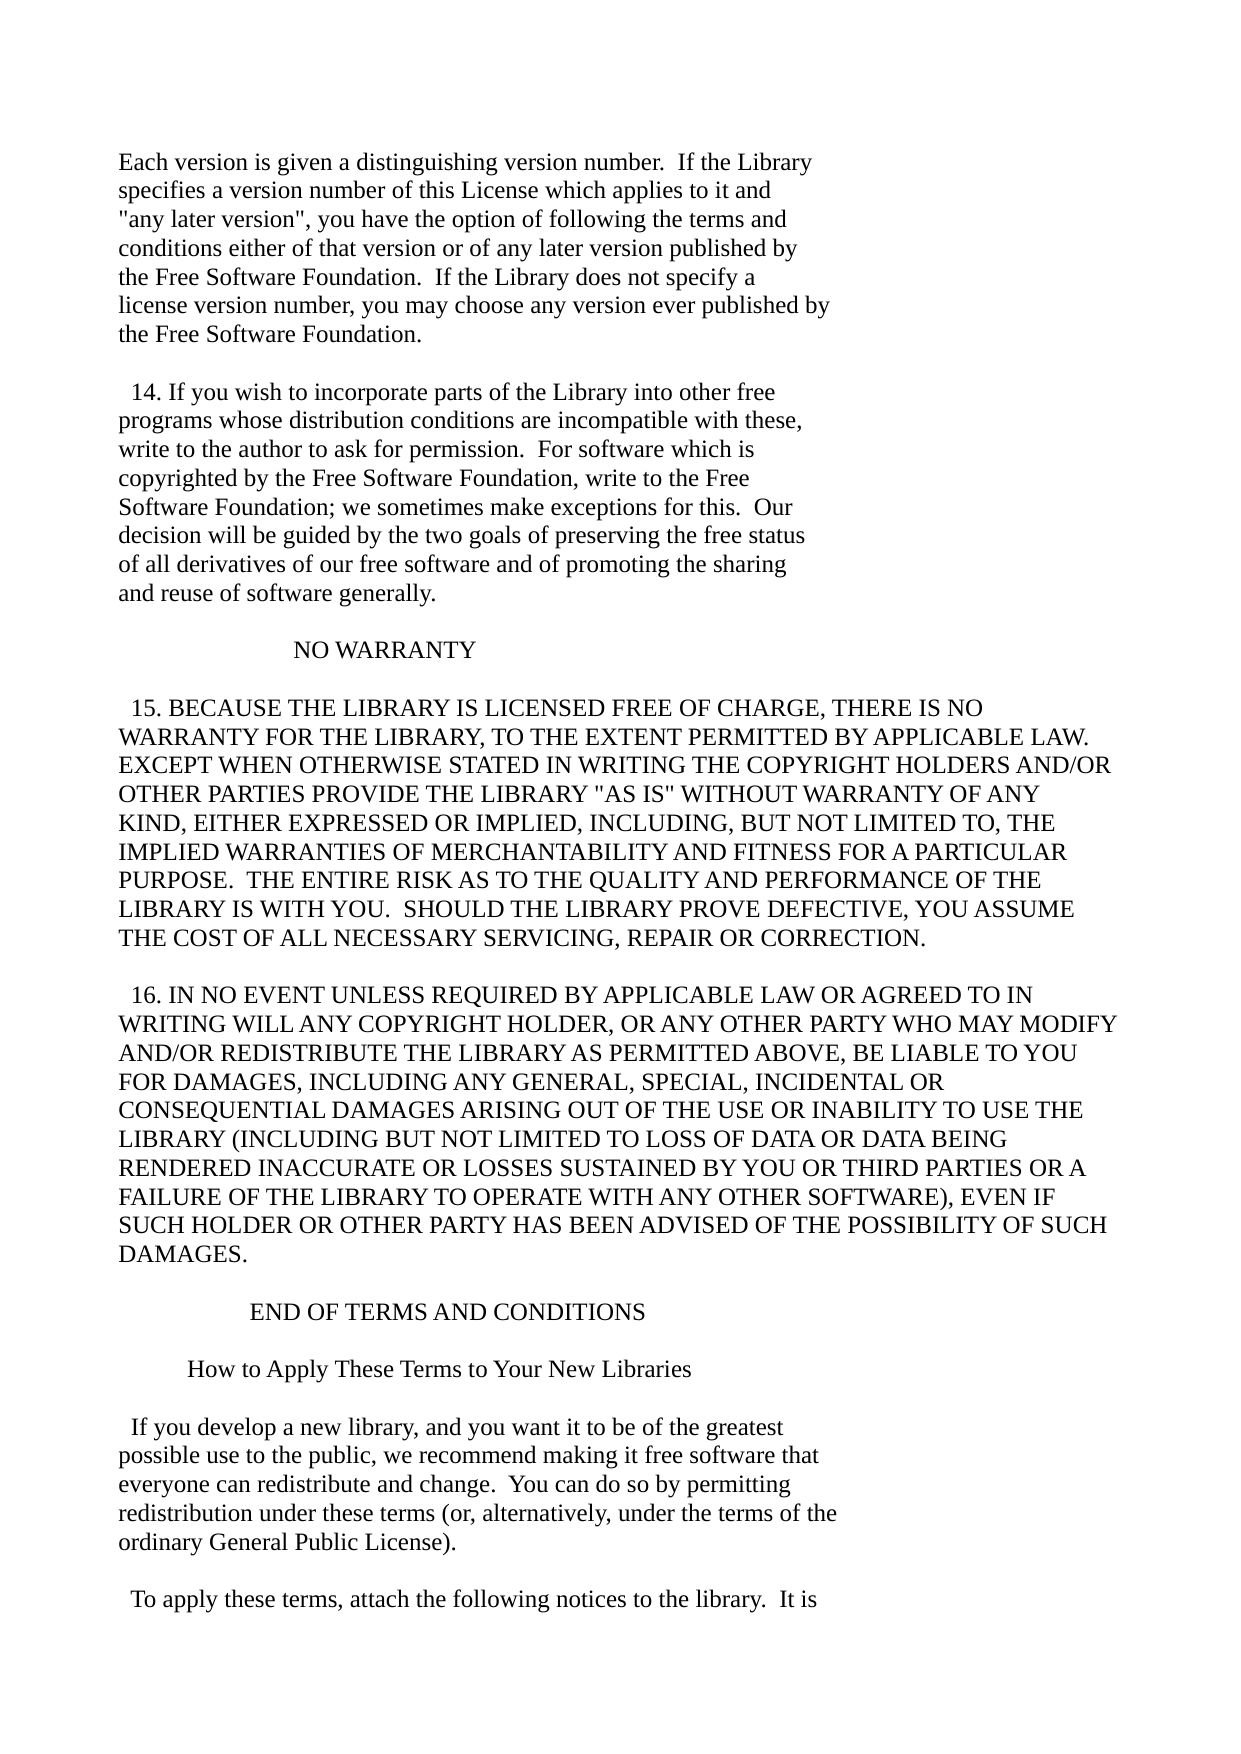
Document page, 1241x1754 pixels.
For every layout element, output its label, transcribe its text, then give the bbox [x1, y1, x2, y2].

text redistribution under these terms (or, alternatively, under the terms of the [118, 1498, 1122, 1527]
text of all derivatives of our free software and of promoting the sharing [118, 549, 1122, 578]
text To apply these terms, attach the following notices to the library. It is [118, 1584, 1122, 1613]
text THE COST OF ALL NECESSARY SERVICING, REPAIR OR CORRECTION. [118, 923, 1122, 952]
text FOR DAMAGES, INCLUDING ANY GENERAL, SPECIAL, INCIDENTAL OR [118, 1067, 1122, 1096]
text WRITING WILL ANY COPYRIGHT HOLDER, OR ANY OTHER PARTY WHO MAY MODIFY [118, 1009, 1122, 1038]
text Each version is given a distinguishing version number. If the Library [118, 147, 1122, 176]
text Software Foundation; we sometimes make exceptions for this. Our [118, 492, 1122, 521]
text LIBRARY (INCLUDING BUT NOT LIMITED TO LOSS OF DATA OR DATA BEING [118, 1124, 1122, 1153]
text programs whose distribution conditions are incompatible with these, [118, 406, 1122, 434]
text and reuse of software generally. [118, 578, 1122, 607]
text END OF TERMS AND CONDITIONS [118, 1297, 1122, 1326]
text decision will be guided by the two goals of preserving the free status [118, 521, 1122, 549]
text If you develop a new library, and you want it to be of the greatest [118, 1412, 1122, 1441]
text WARRANTY FOR THE LIBRARY, TO THE EXTENT PERMITTED BY APPLICABLE LAW. [118, 722, 1122, 751]
text EXCEPT WHEN OTHERWISE STATED IN WRITING THE COPYRIGHT HOLDERS AND/OR [118, 751, 1122, 779]
text 15. BECAUSE THE LIBRARY IS LICENSED FREE OF CHARGE, THERE IS NO [118, 693, 1122, 722]
text DAMAGES. [118, 1239, 1122, 1268]
text everyone can redistribute and change. You can do so by permitting [118, 1469, 1122, 1498]
text AND/OR REDISTRIBUTE THE LIBRARY AS PERMITTED ABOVE, BE LIABLE TO YOU [118, 1038, 1122, 1067]
text ordinary General Public License). [118, 1527, 1122, 1556]
text specifies a version number of this License which applies to it and [118, 176, 1122, 204]
text "any later version", you have the option of following the terms and [118, 204, 1122, 233]
text conditions either of that version or of any later version published by [118, 233, 1122, 262]
text IMPLIED WARRANTIES OF MERCHANTABILITY AND FITNESS FOR A PARTICULAR [118, 837, 1122, 866]
text license version number, you may choose any version ever published by [118, 291, 1122, 319]
text LIBRARY IS WITH YOU. SHOULD THE LIBRARY PROVE DEFECTIVE, YOU ASSUME [118, 894, 1122, 923]
text RENDERED INACCURATE OR LOSSES SUSTAINED BY YOU OR THIRD PARTIES OR A [118, 1153, 1122, 1182]
text the Free Software Foundation. If the Library does not specify a [118, 262, 1122, 291]
text PURPOSE. THE ENTIRE RISK AS TO THE QUALITY AND PERFORMANCE OF THE [118, 866, 1122, 894]
text CONSEQUENTIAL DAMAGES ARISING OUT OF THE USE OR INABILITY TO USE THE [118, 1096, 1122, 1124]
text possible use to the public, we recommend making it free software that [118, 1441, 1122, 1469]
text NO WARRANTY [118, 636, 1122, 664]
text FAILURE OF THE LIBRARY TO OPERATE WITH ANY OTHER SOFTWARE), EVEN IF [118, 1182, 1122, 1211]
text 16. IN NO EVENT UNLESS REQUIRED BY APPLICABLE LAW OR AGREED TO IN [118, 981, 1122, 1009]
text How to Apply These Terms to Your New Libraries [118, 1354, 1122, 1383]
text write to the author to ask for permission. For software which is [118, 434, 1122, 463]
text SUCH HOLDER OR OTHER PARTY HAS BEEN ADVISED OF THE POSSIBILITY OF SUCH [118, 1211, 1122, 1239]
text copyrighted by the Free Software Foundation, write to the Free [118, 463, 1122, 492]
text 14. If you wish to incorporate parts of the Library into other free [118, 377, 1122, 406]
text OTHER PARTIES PROVIDE THE LIBRARY "AS IS" WITHOUT WARRANTY OF ANY [118, 779, 1122, 808]
text KIND, EITHER EXPRESSED OR IMPLIED, INCLUDING, BUT NOT LIMITED TO, THE [118, 808, 1122, 837]
text the Free Software Foundation. [118, 319, 1122, 348]
